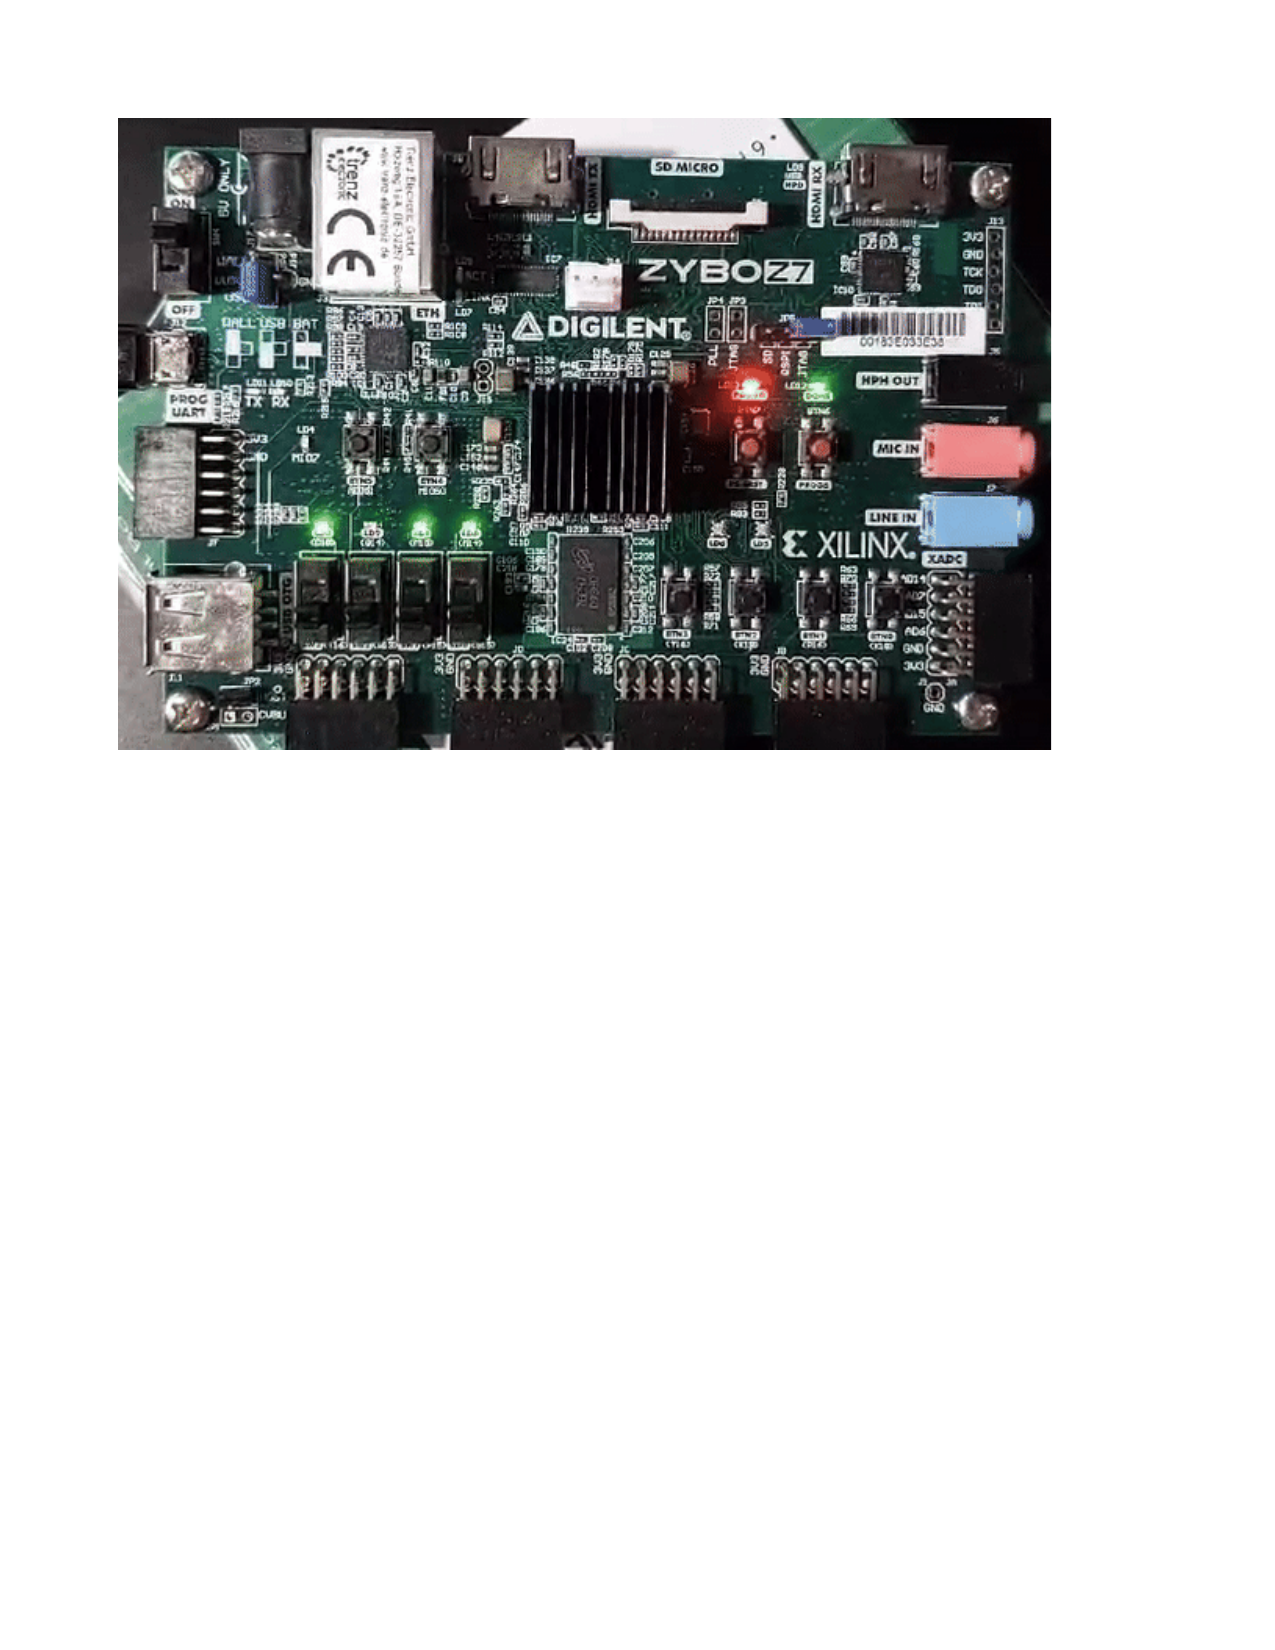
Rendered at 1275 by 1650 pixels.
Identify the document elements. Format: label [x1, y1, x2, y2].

picture [118, 118, 1052, 750]
